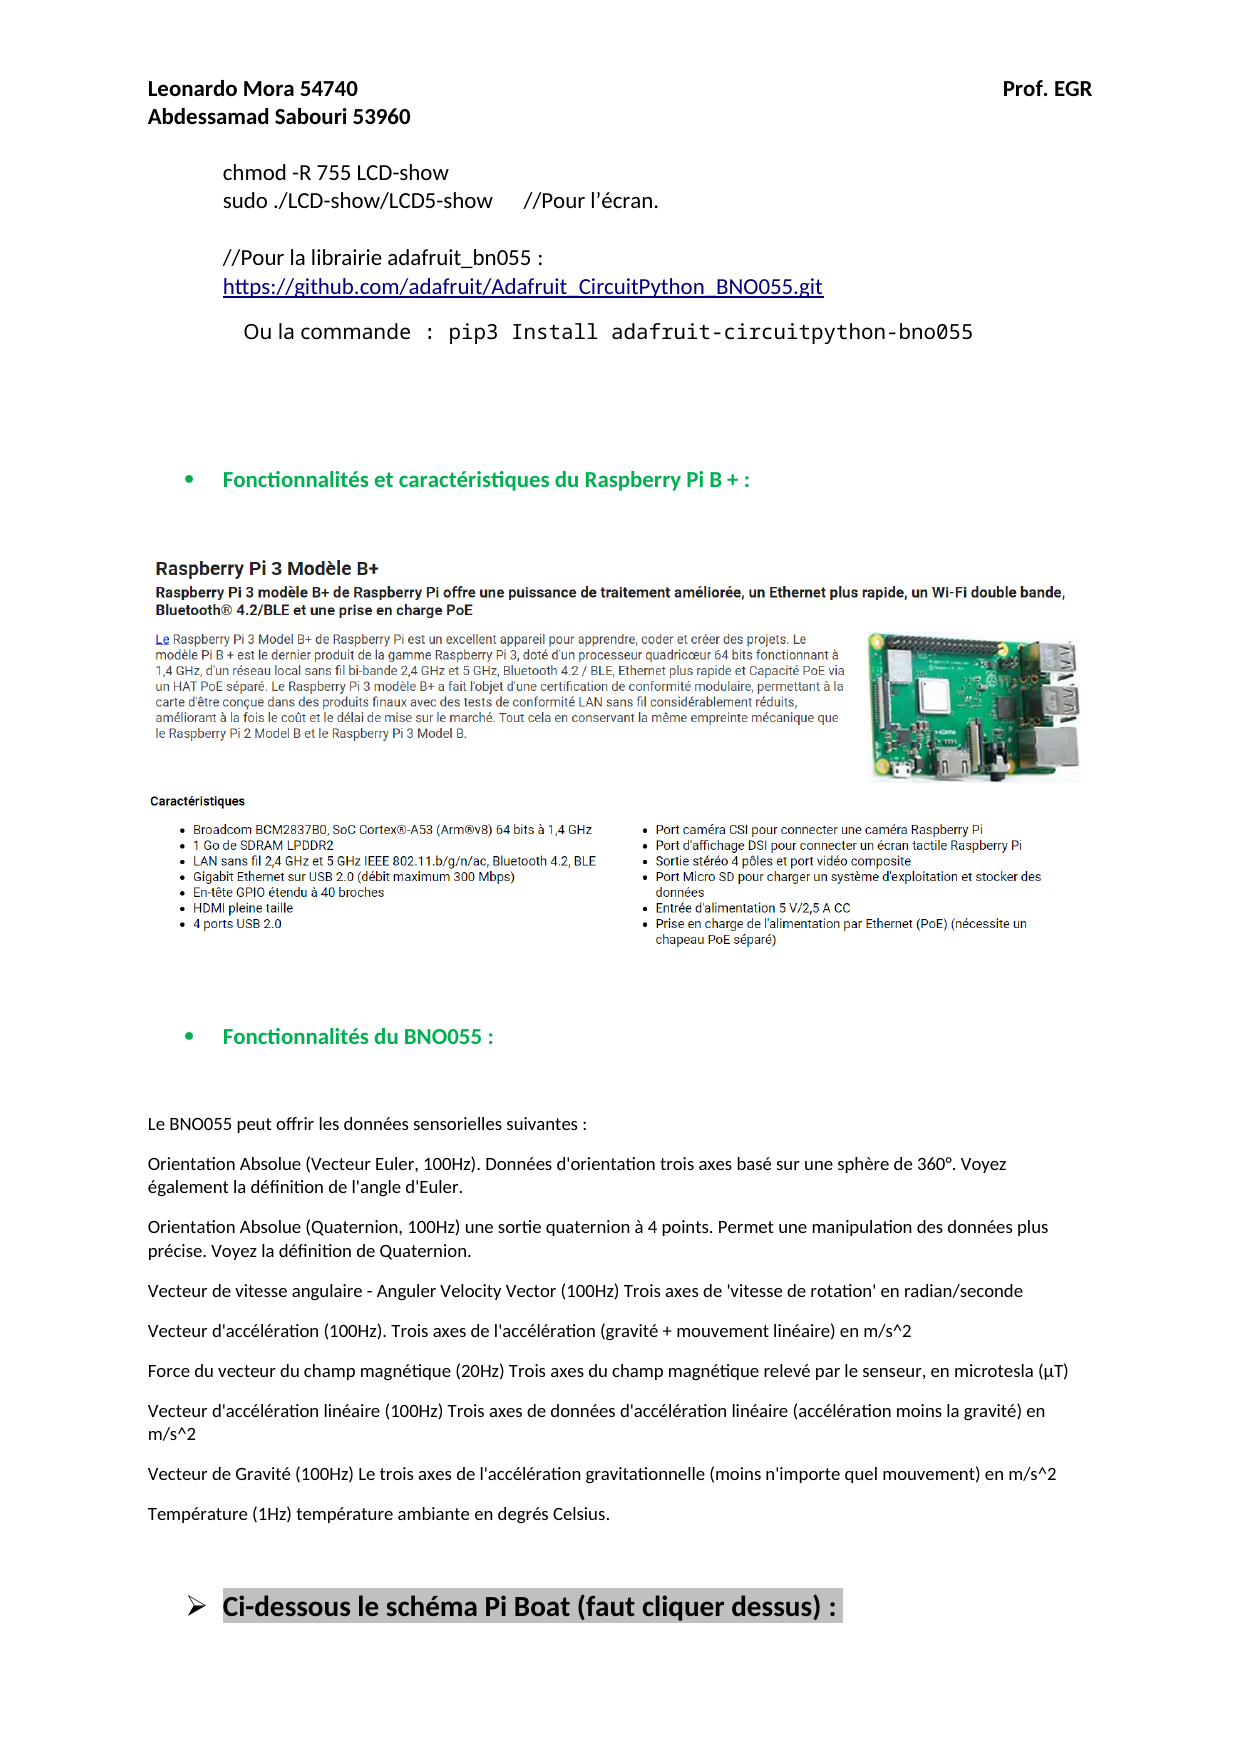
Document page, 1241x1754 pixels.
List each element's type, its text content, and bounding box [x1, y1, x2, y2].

text Orientation Absolue (Vecteur Euler, 100Hz). Données d'orientation trois axes basé sur une sphère de 360°. Voyez également la définition de l'angle d'Euler. [148, 1152, 1093, 1199]
list https://github.com/adafruit/Adafruit_CircuitPython_BNO055.git [223, 272, 1093, 300]
list //Pour la librairie adafruit_bn055 : [223, 243, 1093, 271]
text Vecteur d'accélération linéaire (100Hz) Trois axes de données d'accélération linéaire (accélération moins la gravité) en m/s^2 [148, 1399, 1093, 1445]
text Orientation Absolue (Quaternion, 100Hz) une sortie quaternion à 4 points. Permet une manipulation des données plus précise. Voyez la définition de Quaternion. [148, 1216, 1093, 1262]
text Vecteur de vitesse angulaire - Anguler Velocity Vector (100Hz) Trois axes de 'vitesse de rotation' en radian/seconde [148, 1279, 1093, 1302]
text Ou la commande : pip3 Install adafruit-circuitpython-bno055 [148, 317, 1093, 346]
list Fonctionnalités du BNO055 : [185, 1022, 1093, 1050]
list chmod -R 755 LCD-show [223, 158, 1093, 186]
list sudo ./LCD-show/LCD5-show //Pour l’écran. [223, 186, 1093, 214]
text Vecteur de Gravité (100Hz) Le trois axes de l'accélération gravitationnelle (moins n'importe quel mouvement) en m/s^2 [148, 1462, 1093, 1485]
list Ci-dessous le schéma Pi Boat (faut cliquer dessus) : [185, 1588, 1093, 1623]
text Température (1Hz) température ambiante en degrés Celsius. [148, 1502, 1093, 1525]
list Fonctionnalités et caractéristiques du Raspberry Pi B + : [185, 465, 1093, 493]
text Le BNO055 peut offrir les données sensorielles suivantes : [148, 1112, 1093, 1135]
text Force du vecteur du champ magnétique (20Hz) Trois axes du champ magnétique relevé par le senseur, en microtesla (µT) [148, 1359, 1093, 1382]
text Vecteur d'accélération (100Hz). Trois axes de l'accélération (gravité + mouvement linéaire) en m/s^2 [148, 1319, 1093, 1342]
